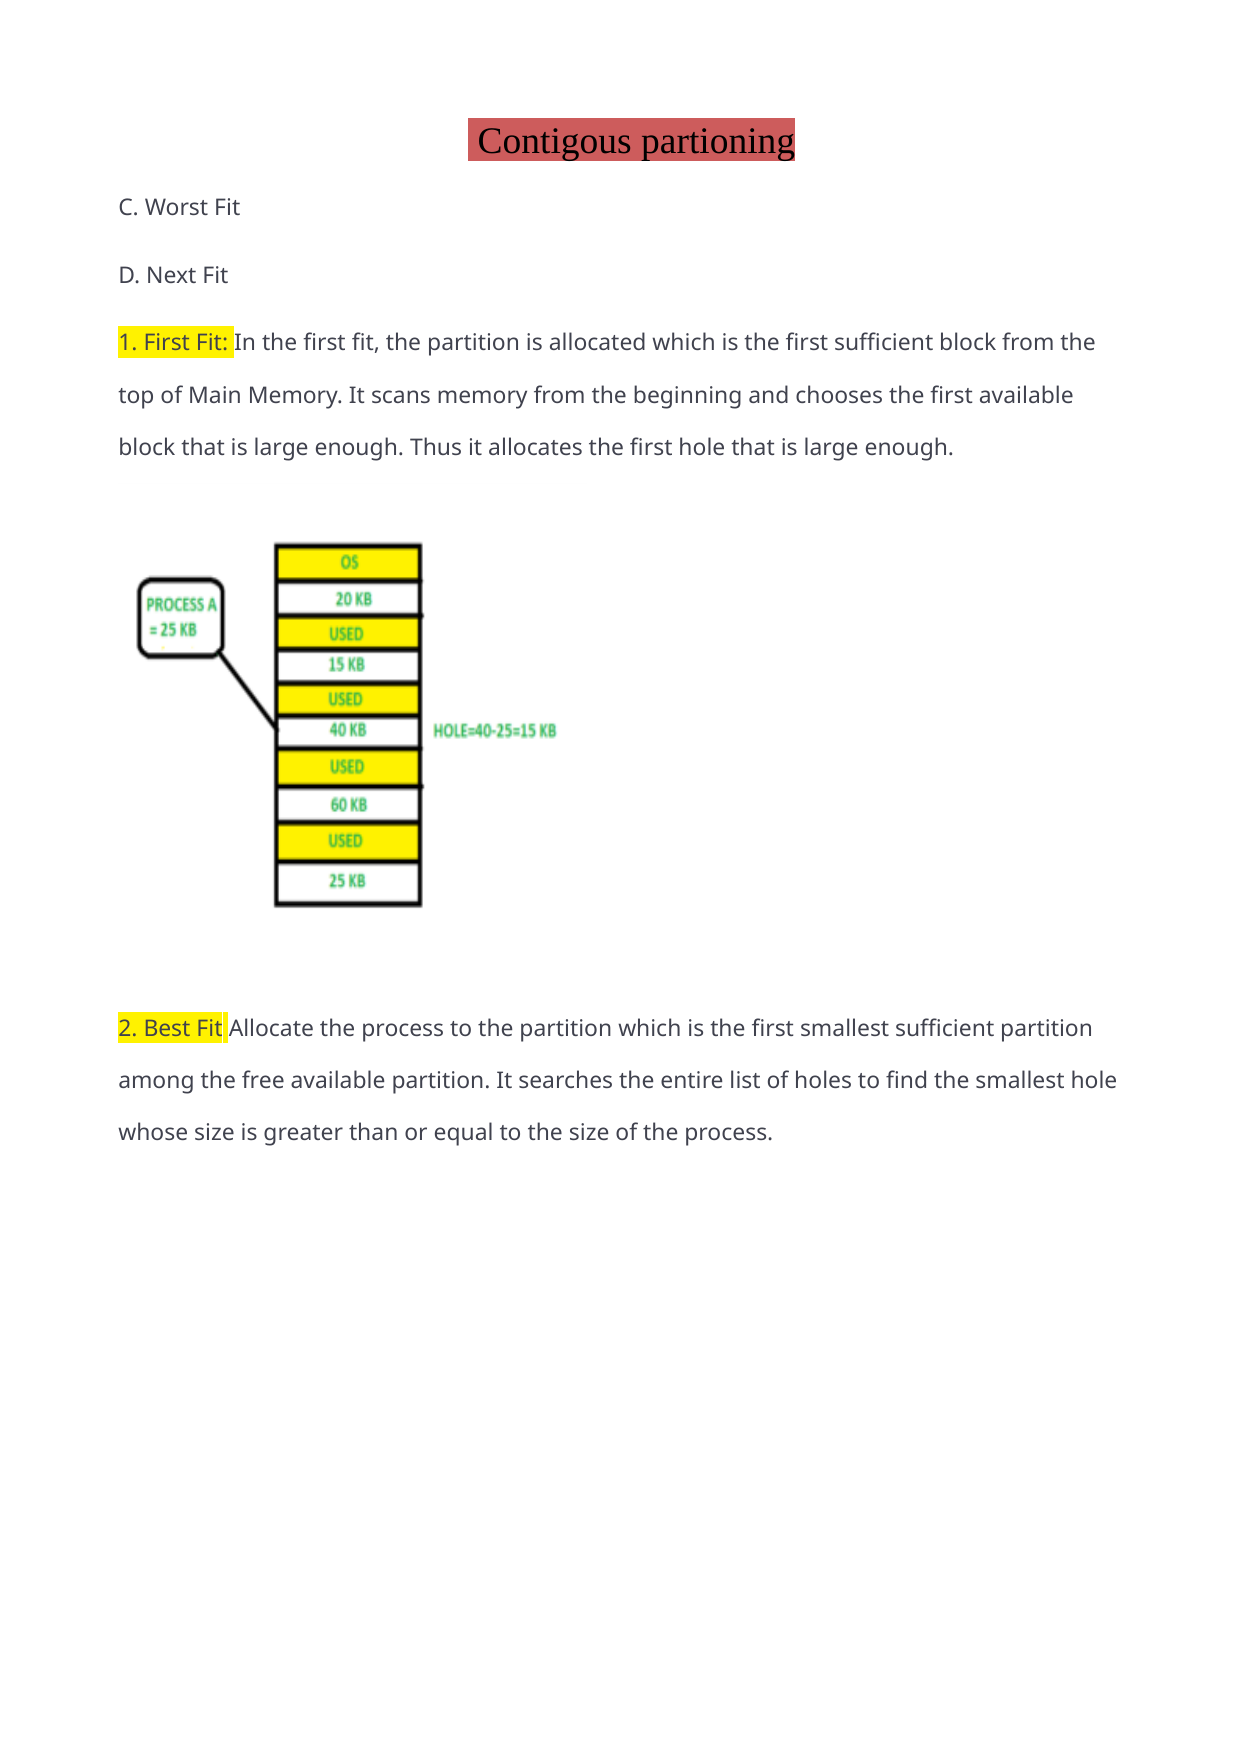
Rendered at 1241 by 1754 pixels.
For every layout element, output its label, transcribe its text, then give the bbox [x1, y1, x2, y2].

text D. Next Fit [118, 258, 1122, 290]
picture [118, 482, 587, 952]
text C. Worst Fit [118, 191, 1122, 222]
text 1. First Fit: In the first fit, the partition is allocated which is the first sufficient block from the top of Main Memory. It scans memory from the beginning and chooses the first available block that is large enough. Thus it allocates the first hole that is large enough. [118, 326, 1122, 462]
text 2. Best Fit Allocate the process to the partition which is the first smallest sufficient partition among the free available partition. It searches the entire list of holes to find the smallest hole whose size is greater than or equal to the size of the process. [118, 1012, 1122, 1147]
